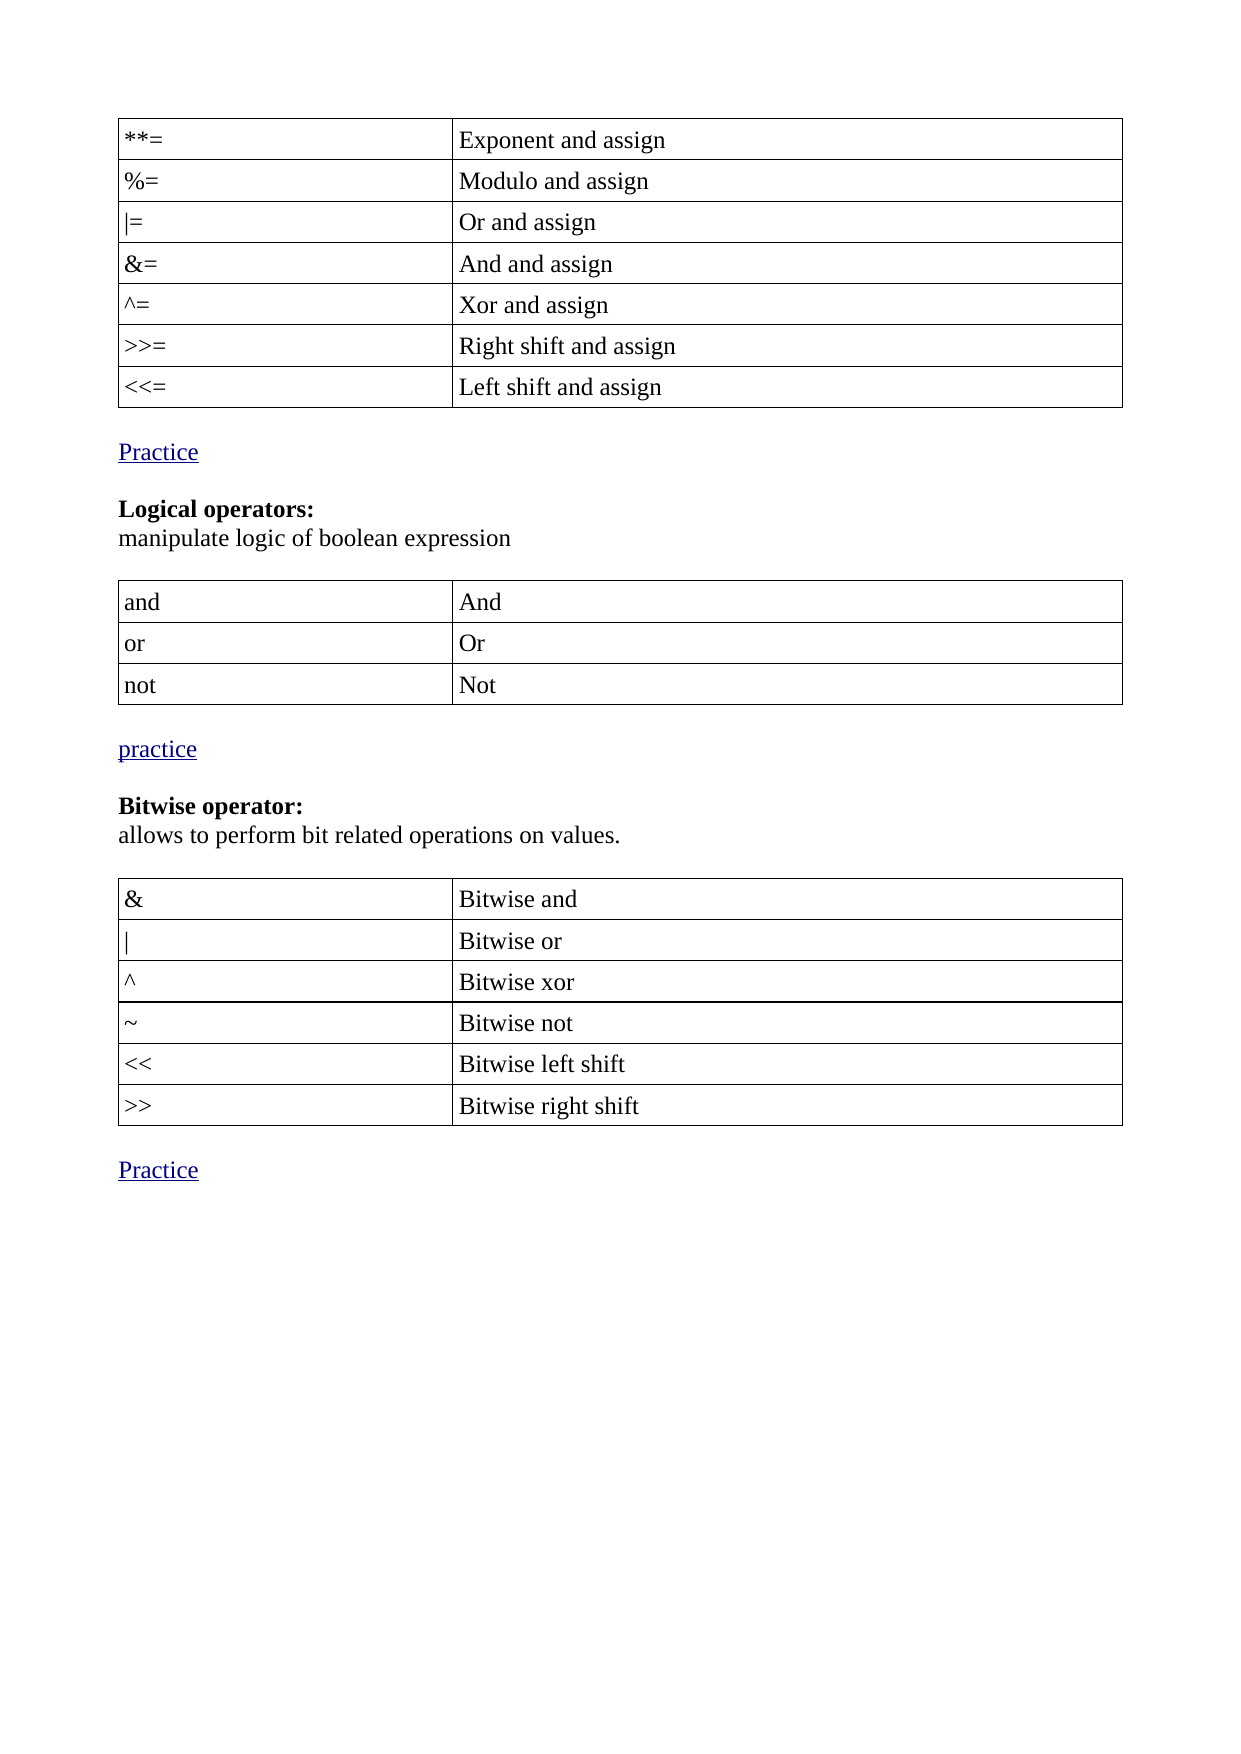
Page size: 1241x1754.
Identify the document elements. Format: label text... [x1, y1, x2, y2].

text Practice [118, 437, 1122, 465]
table_cell Modulo and assign [453, 160, 1122, 201]
table_cell Right shift and assign [453, 325, 1122, 366]
table_cell or [119, 623, 452, 663]
table_cell |= [119, 202, 452, 242]
table_cell &= [119, 243, 452, 283]
table_cell ^= [119, 284, 452, 324]
table_cell Not [453, 664, 1122, 704]
table_cell >>= [119, 325, 452, 366]
table_cell %= [119, 160, 452, 201]
table_cell ^ [119, 961, 452, 1001]
table_cell Bitwise left shift [453, 1044, 1122, 1084]
table_cell Bitwise xor [453, 961, 1122, 1001]
table_cell <<= [119, 367, 452, 407]
table_cell << [119, 1044, 452, 1084]
table_cell **= [119, 119, 452, 159]
text allows to perform bit related operations on values. [118, 820, 1122, 849]
table_cell Xor and assign [453, 284, 1122, 324]
text Bitwise operator: [118, 791, 1122, 820]
table_header & [119, 879, 452, 919]
table_cell And and assign [453, 243, 1122, 283]
text Logical operators: [118, 494, 1122, 523]
table_cell Bitwise not [453, 1003, 1122, 1043]
table_cell not [119, 664, 452, 704]
table_cell Bitwise or [453, 920, 1122, 960]
table_cell Or [453, 623, 1122, 663]
table_cell Or and assign [453, 202, 1122, 242]
text Practice [118, 1155, 1122, 1184]
table_cell Exponent and assign [453, 119, 1122, 159]
text manipulate logic of boolean expression [118, 523, 1122, 552]
table_header And [453, 581, 1122, 622]
table_header Bitwise and [453, 879, 1122, 919]
table_cell Bitwise right shift [453, 1085, 1122, 1125]
table_header and [119, 581, 452, 622]
table_cell Left shift and assign [453, 367, 1122, 407]
table_cell ~ [119, 1003, 452, 1043]
table_cell | [119, 920, 452, 960]
text practice [118, 734, 1122, 763]
table_cell >> [119, 1085, 452, 1125]
